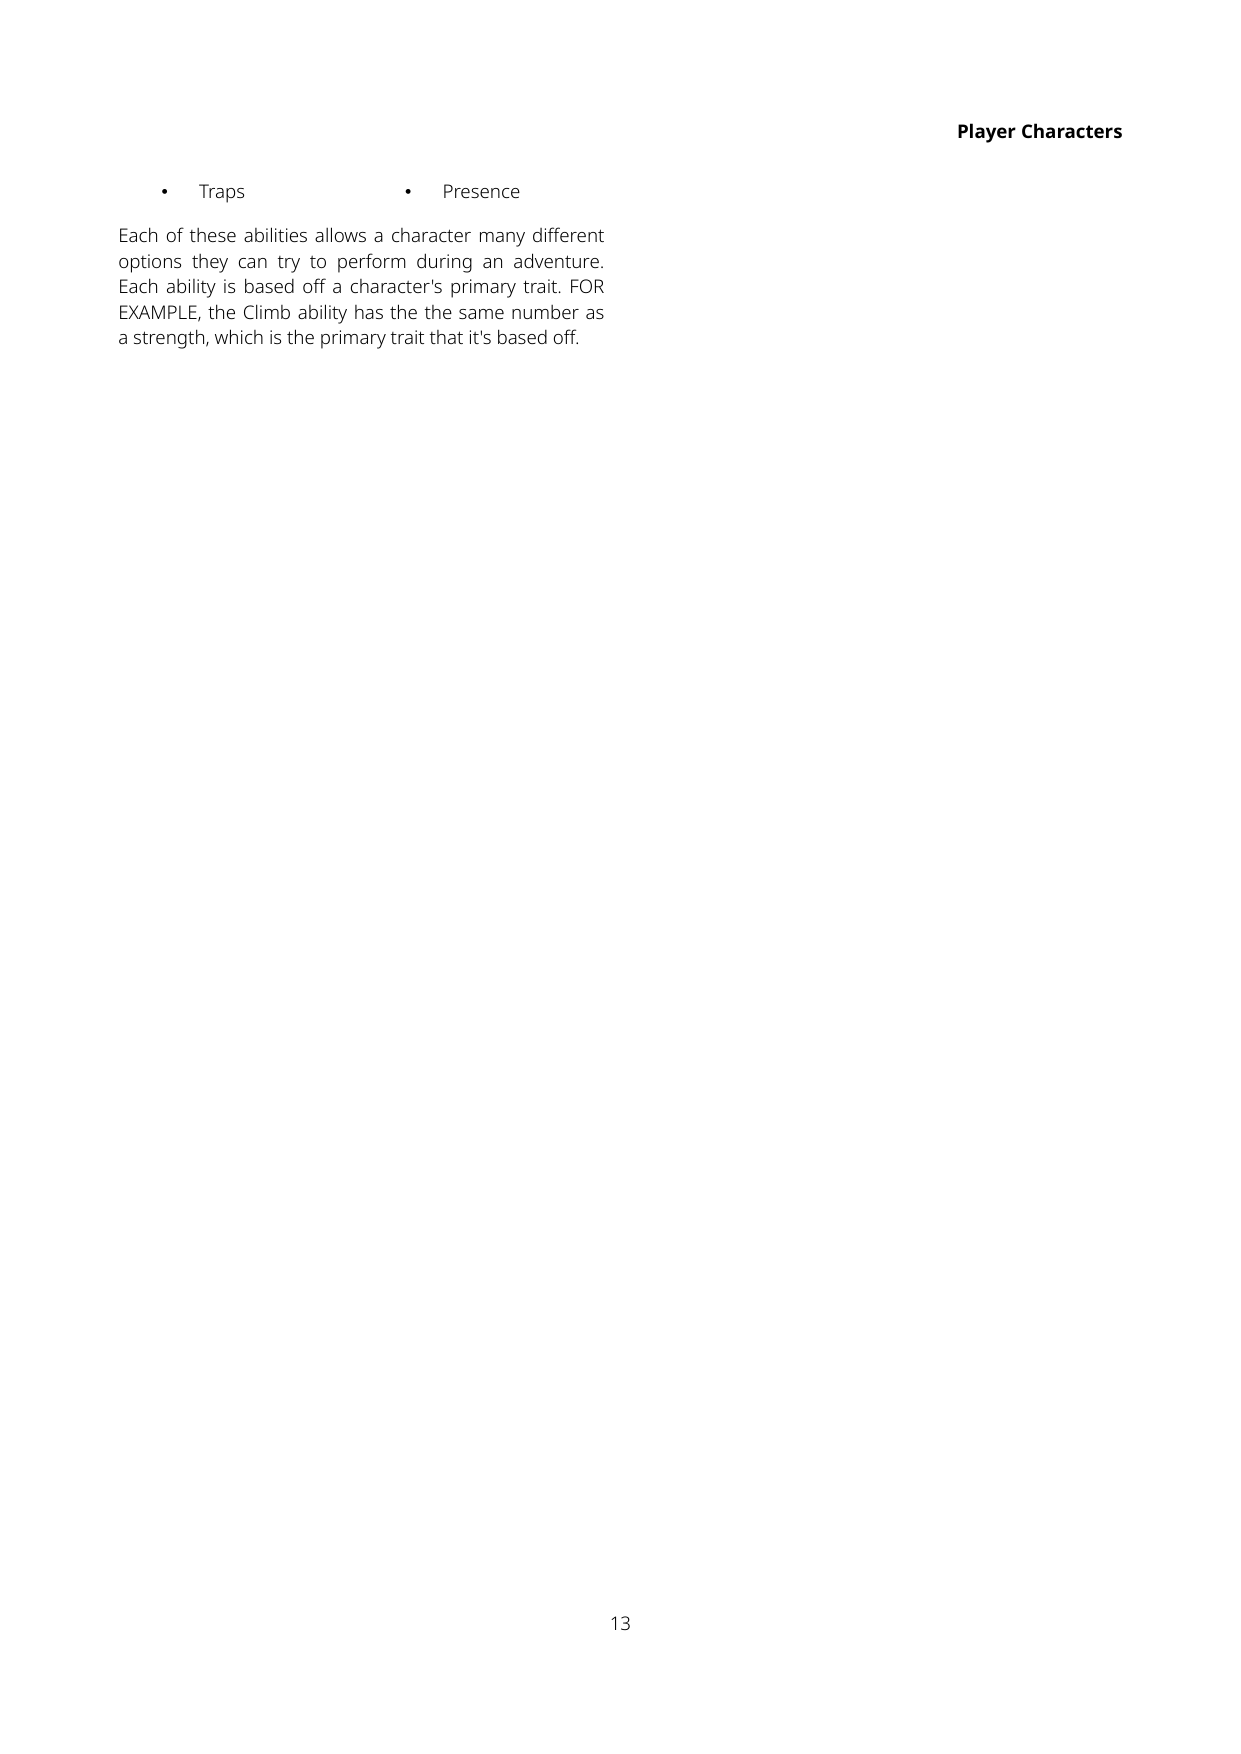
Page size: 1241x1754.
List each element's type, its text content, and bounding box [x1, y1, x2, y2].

table_header Lock Pick Stealth Jump Diplomacy Presence [362, 173, 605, 223]
table_header Climb Swim Trade Skill Knowledge Traps [118, 173, 362, 223]
text Each of these abilities allows a character many different options they can try to perform during an adventure. Each ability is based off a character's primary trait. FOR EXAMPLE, the Climb ability has the the same number as a strength, which is the primary trait that it's based off. [118, 223, 605, 350]
